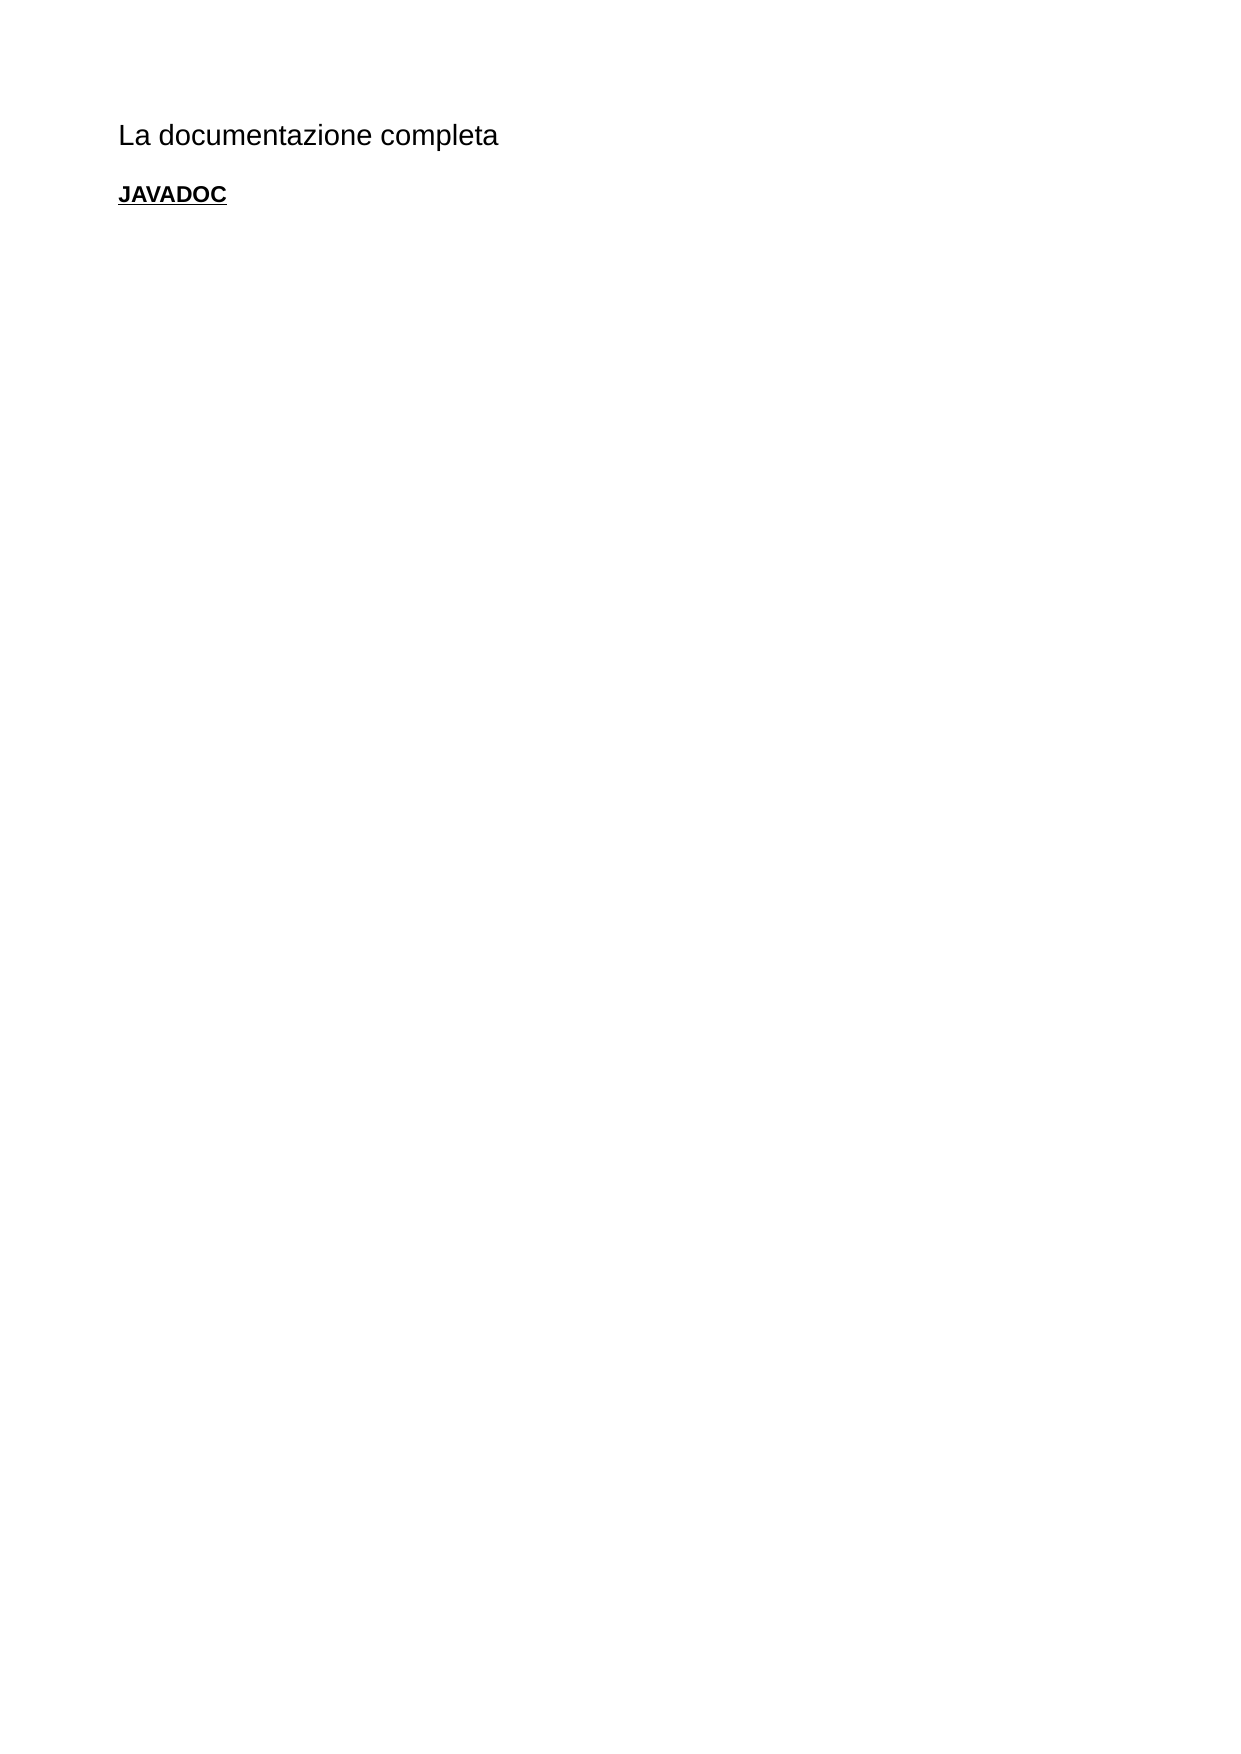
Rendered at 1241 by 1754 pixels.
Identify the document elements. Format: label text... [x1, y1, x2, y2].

text JAVADOC [118, 181, 1123, 207]
subtitle La documentazione completa [118, 118, 1123, 152]
